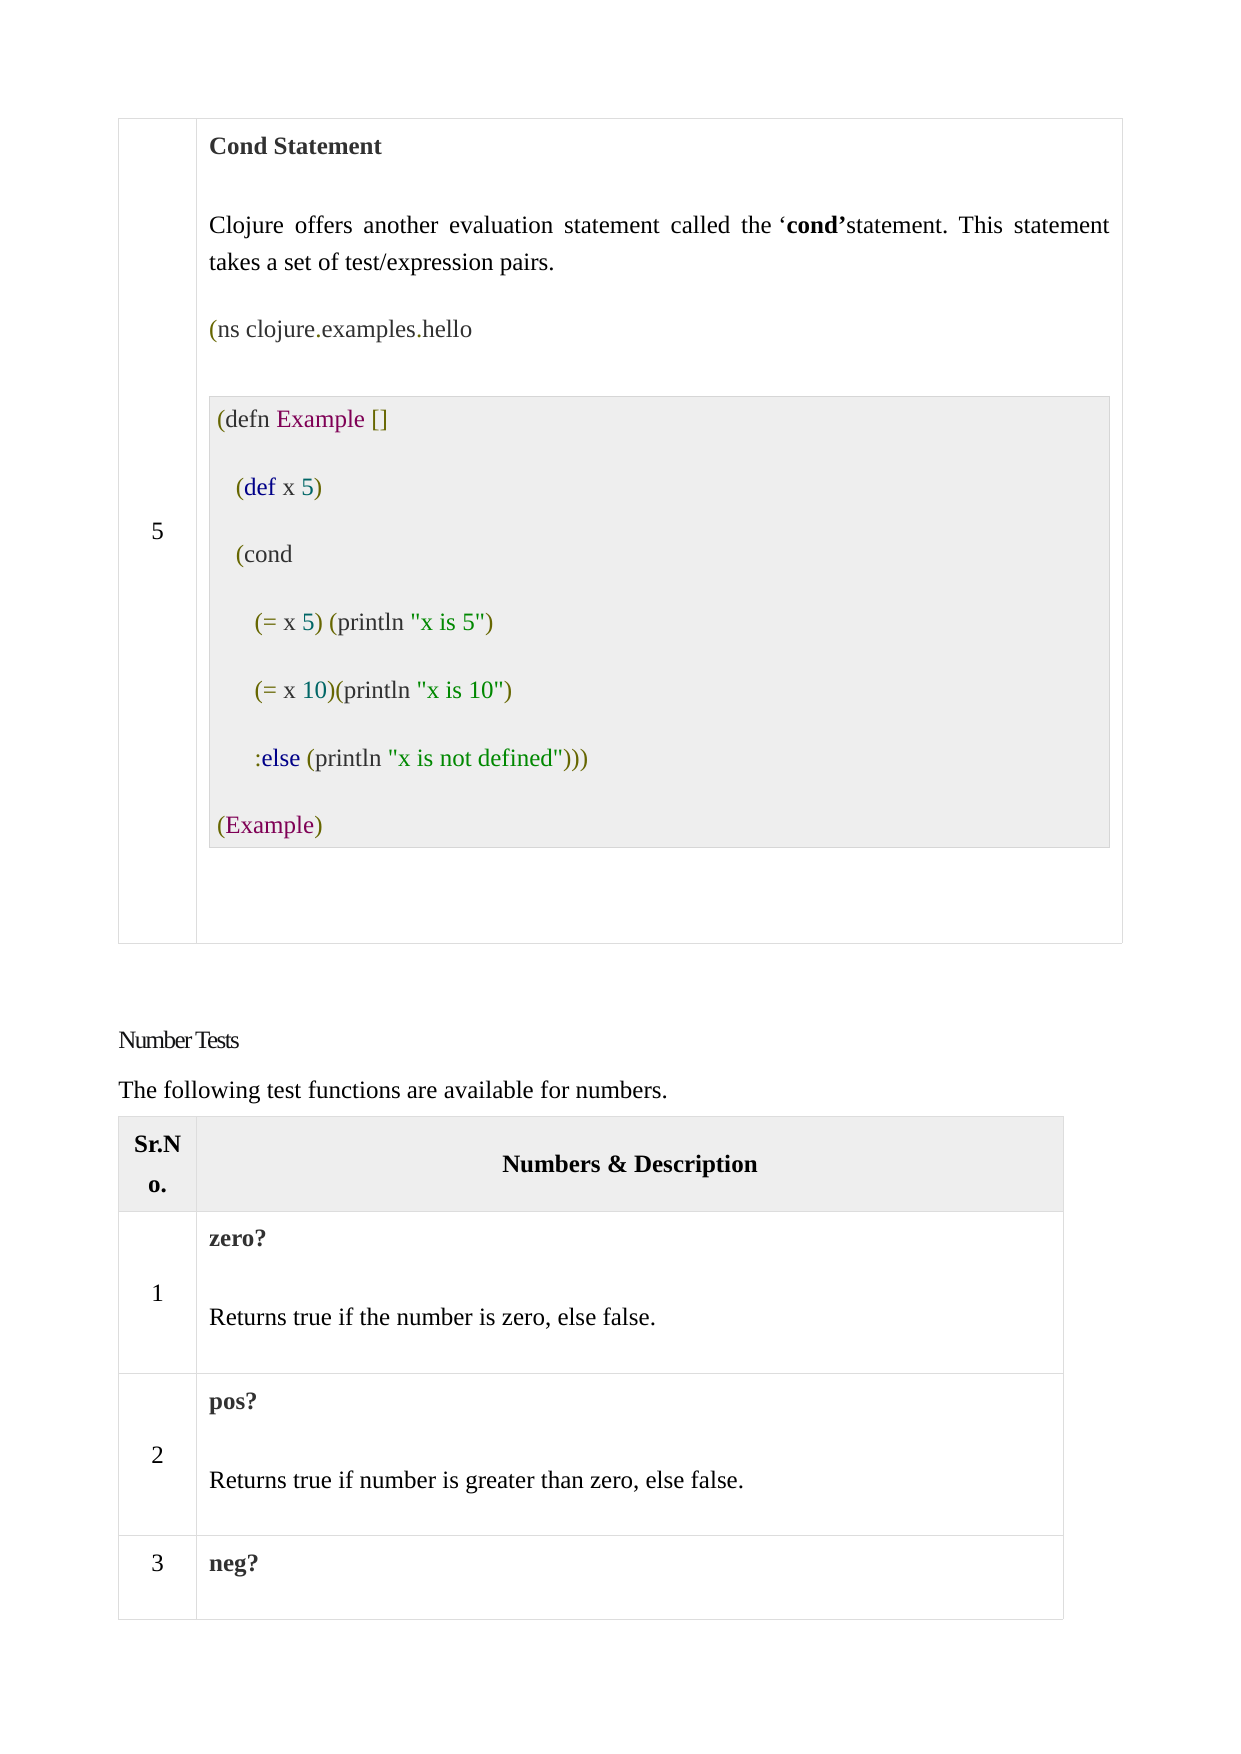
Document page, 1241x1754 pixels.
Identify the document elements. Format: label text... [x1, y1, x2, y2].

table_cell Cond Statement Clojure offers another evaluation statement called the ‘cond’statement. This statement takes a set of test/expression pairs. (ns clojure.examples.hello (defn Example [] (def x 5) (cond (= x 5) (println "x is 5") (= x 10)(println "x is 10") :else (println "x is not defined"))) (Example) [197, 119, 1122, 942]
table_cell neg? [197, 1536, 1063, 1619]
table_cell 3 [119, 1536, 196, 1619]
table_header Numbers & Description [197, 1117, 1063, 1211]
table_cell 2 [119, 1374, 196, 1535]
table_cell 5 [119, 119, 196, 942]
table_cell pos? Returns true if number is greater than zero, else false. [197, 1374, 1063, 1535]
table_header Sr.No. [119, 1117, 196, 1211]
subtitle Number Tests [118, 1025, 1122, 1054]
table_cell zero? Returns true if the number is zero, else false. [197, 1212, 1063, 1373]
text The following test functions are available for numbers. [118, 1066, 1122, 1104]
table_cell 1 [119, 1212, 196, 1373]
